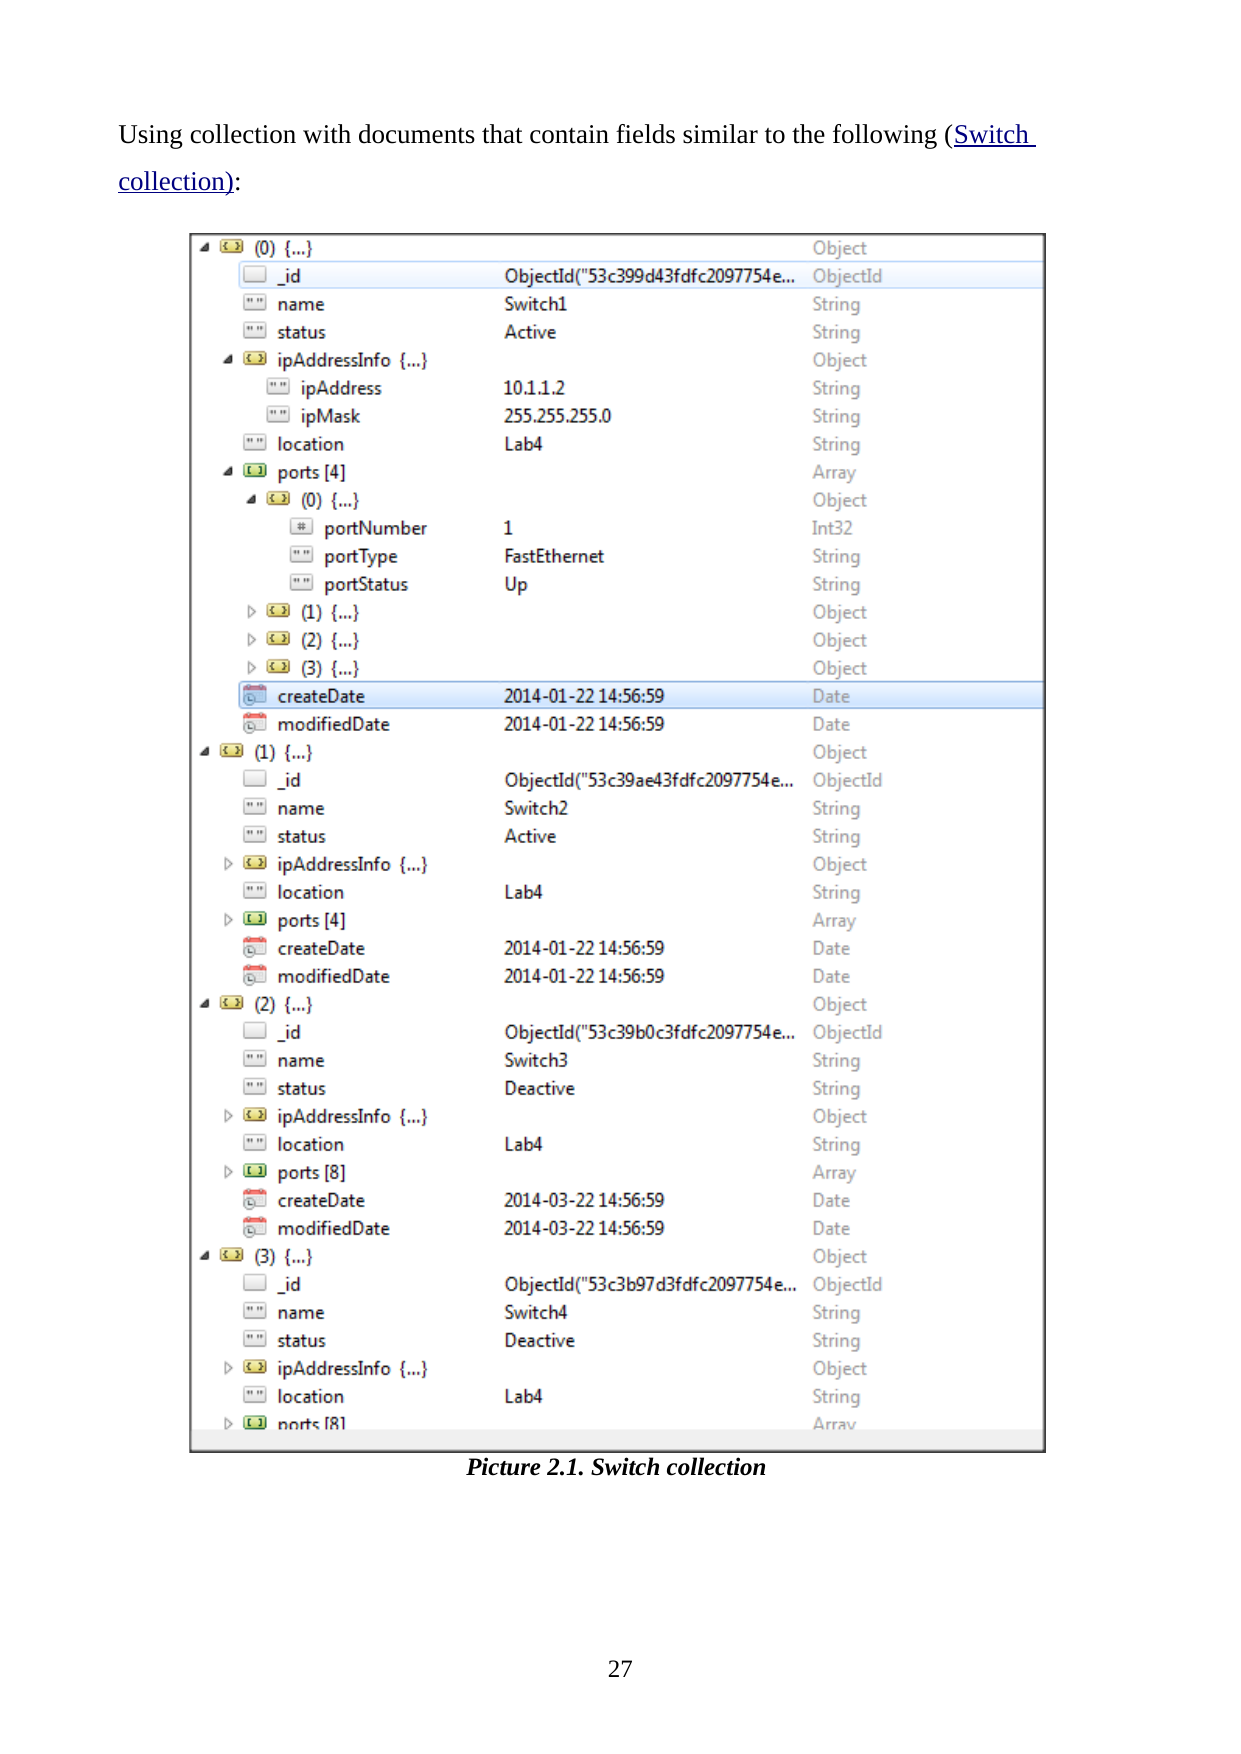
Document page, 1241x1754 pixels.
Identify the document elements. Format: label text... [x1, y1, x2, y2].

picture [189, 233, 1046, 1453]
text Picture 2.1. Switch collection [189, 1453, 1046, 1481]
text Using collection with documents that contain fields similar to the following (Switch collection): [118, 118, 1122, 196]
